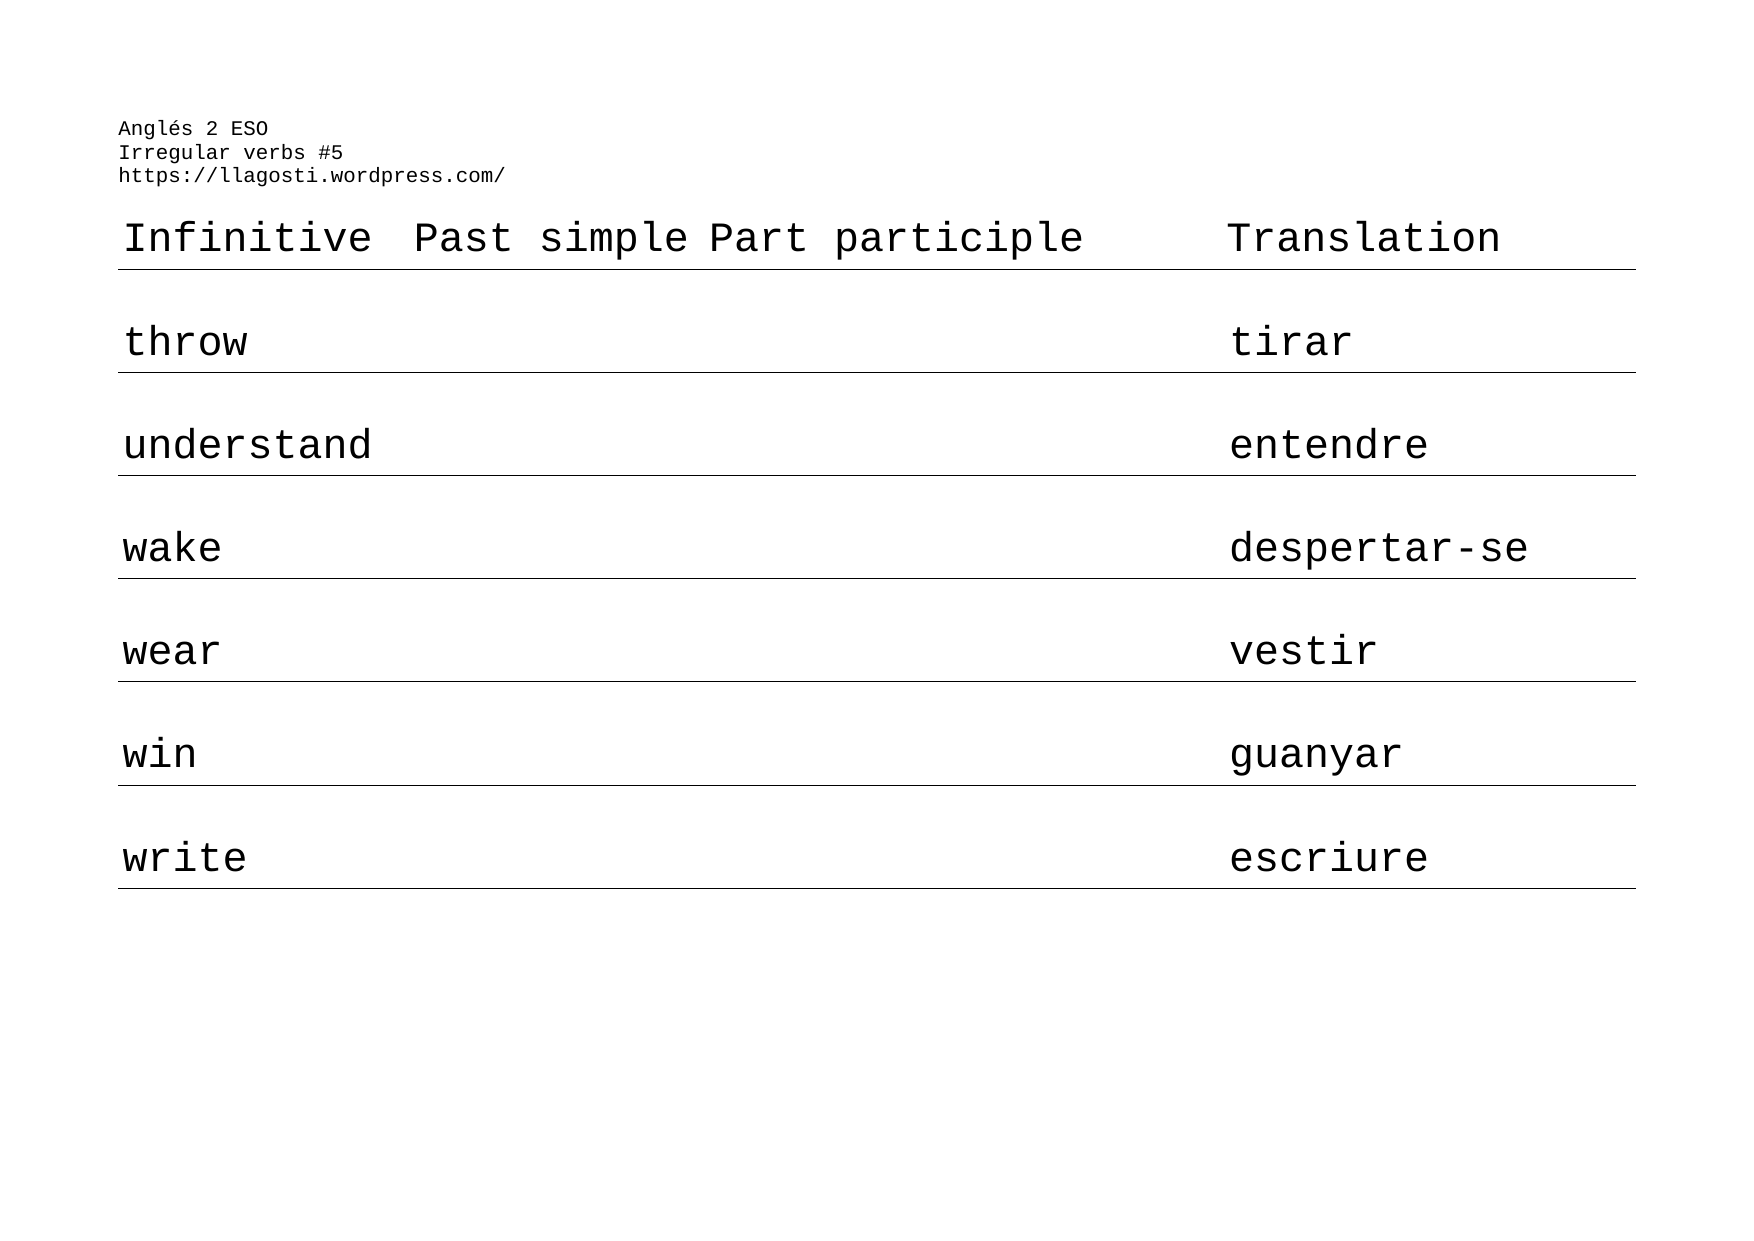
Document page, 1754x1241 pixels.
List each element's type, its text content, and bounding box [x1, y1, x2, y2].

text understand entendre [118, 419, 1636, 475]
text wear vestir [118, 626, 1636, 681]
text wake despertar-se [118, 522, 1636, 578]
text Infinitive Past simple Part participle Translation [118, 213, 1636, 269]
text throw tirar [118, 316, 1636, 372]
text win guanyar [118, 729, 1636, 785]
text Irregular verbs #5 [118, 142, 1636, 165]
text write escriure [118, 832, 1636, 888]
text https://llagosti.wordpress.com/ [118, 165, 1636, 189]
text Anglés 2 ESO [118, 118, 1636, 142]
